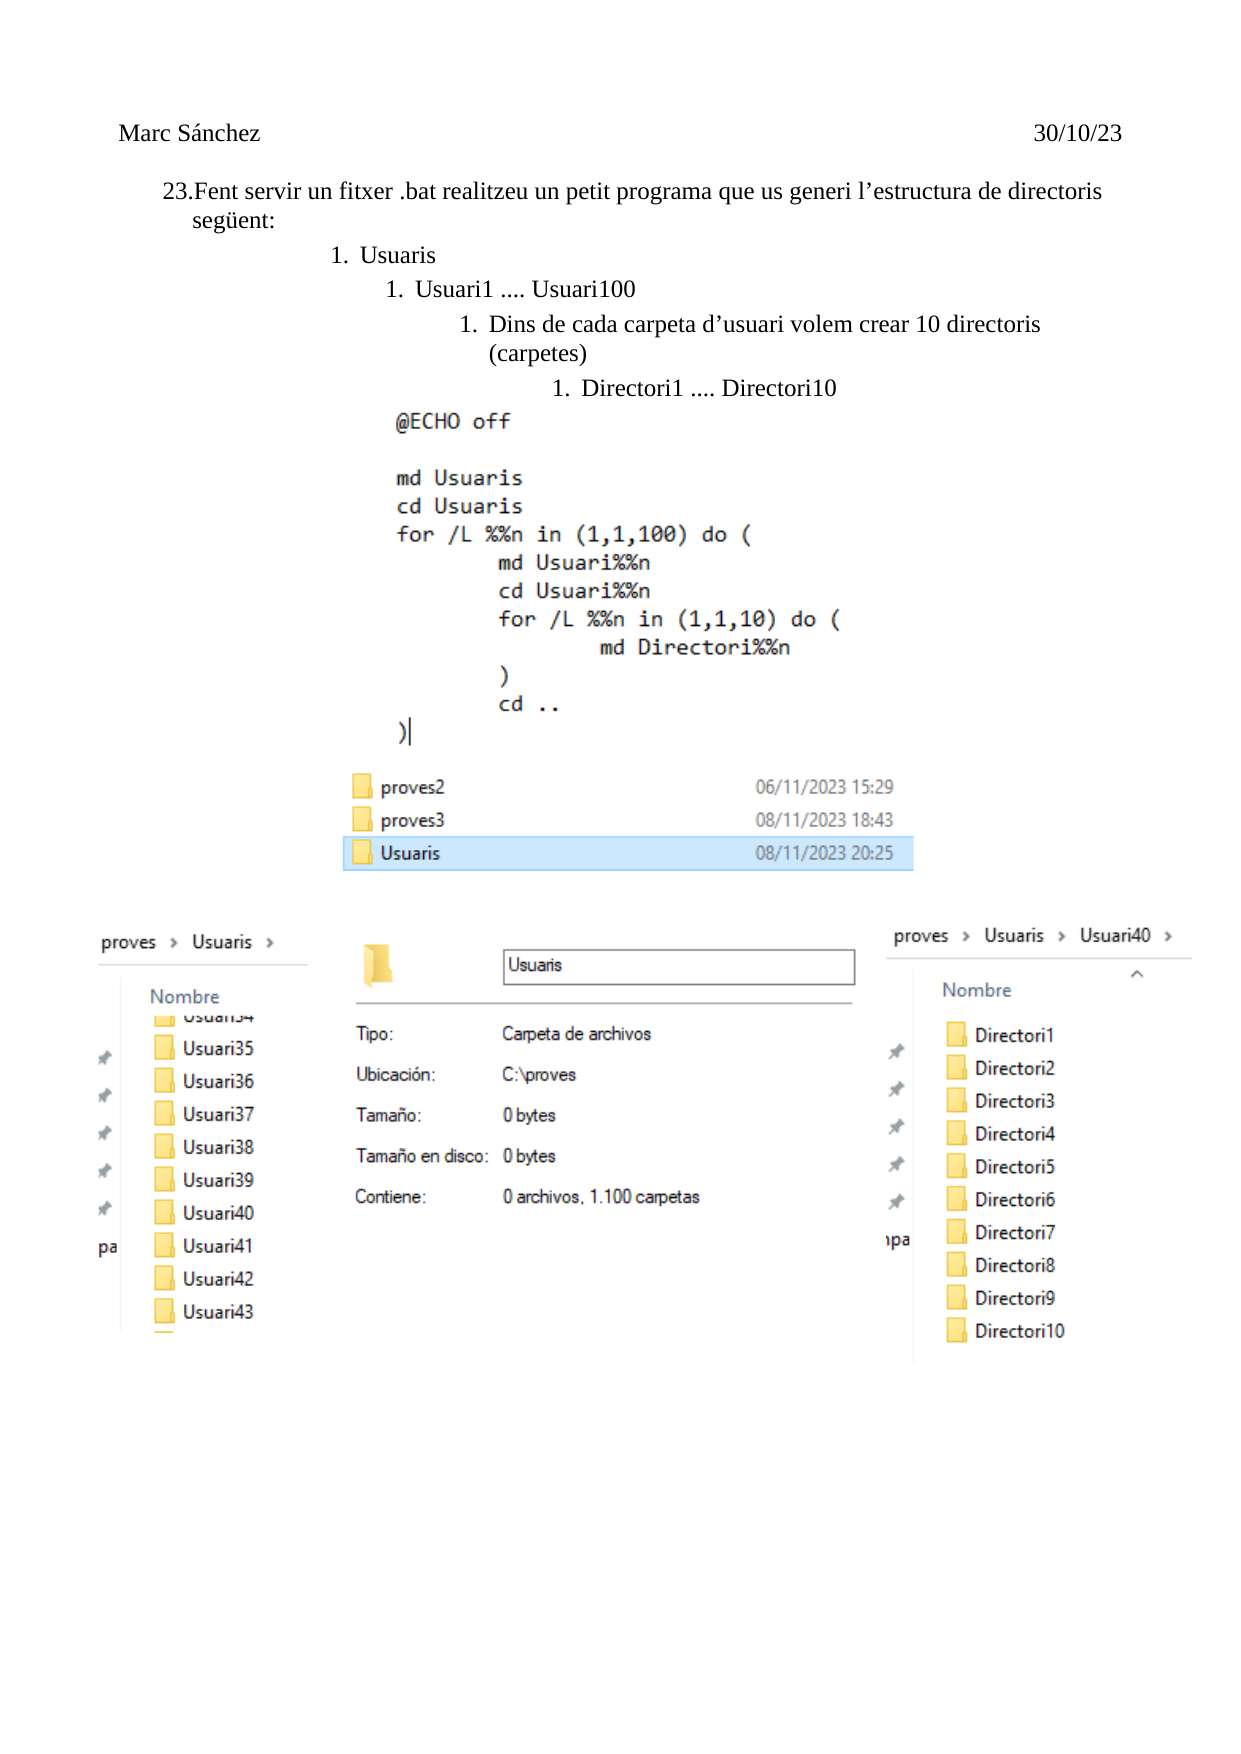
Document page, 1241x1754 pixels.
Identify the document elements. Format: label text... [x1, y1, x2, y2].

list Fent servir un fitxer .bat realitzeu un petit programa que us generi l’estructura de directoris següent: [162, 176, 1122, 234]
picture [98, 922, 309, 1333]
picture [350, 926, 862, 1219]
list Dins de cada carpeta d’usuari volem crear 10 directoris (carpetes) [459, 309, 1122, 367]
picture [886, 914, 1193, 1363]
list Directori1 .... Directori10 [552, 373, 1122, 401]
list Usuaris [330, 240, 1122, 268]
picture [337, 761, 914, 871]
list Usuari1 .... Usuari100 [385, 274, 1122, 303]
picture [396, 407, 845, 752]
